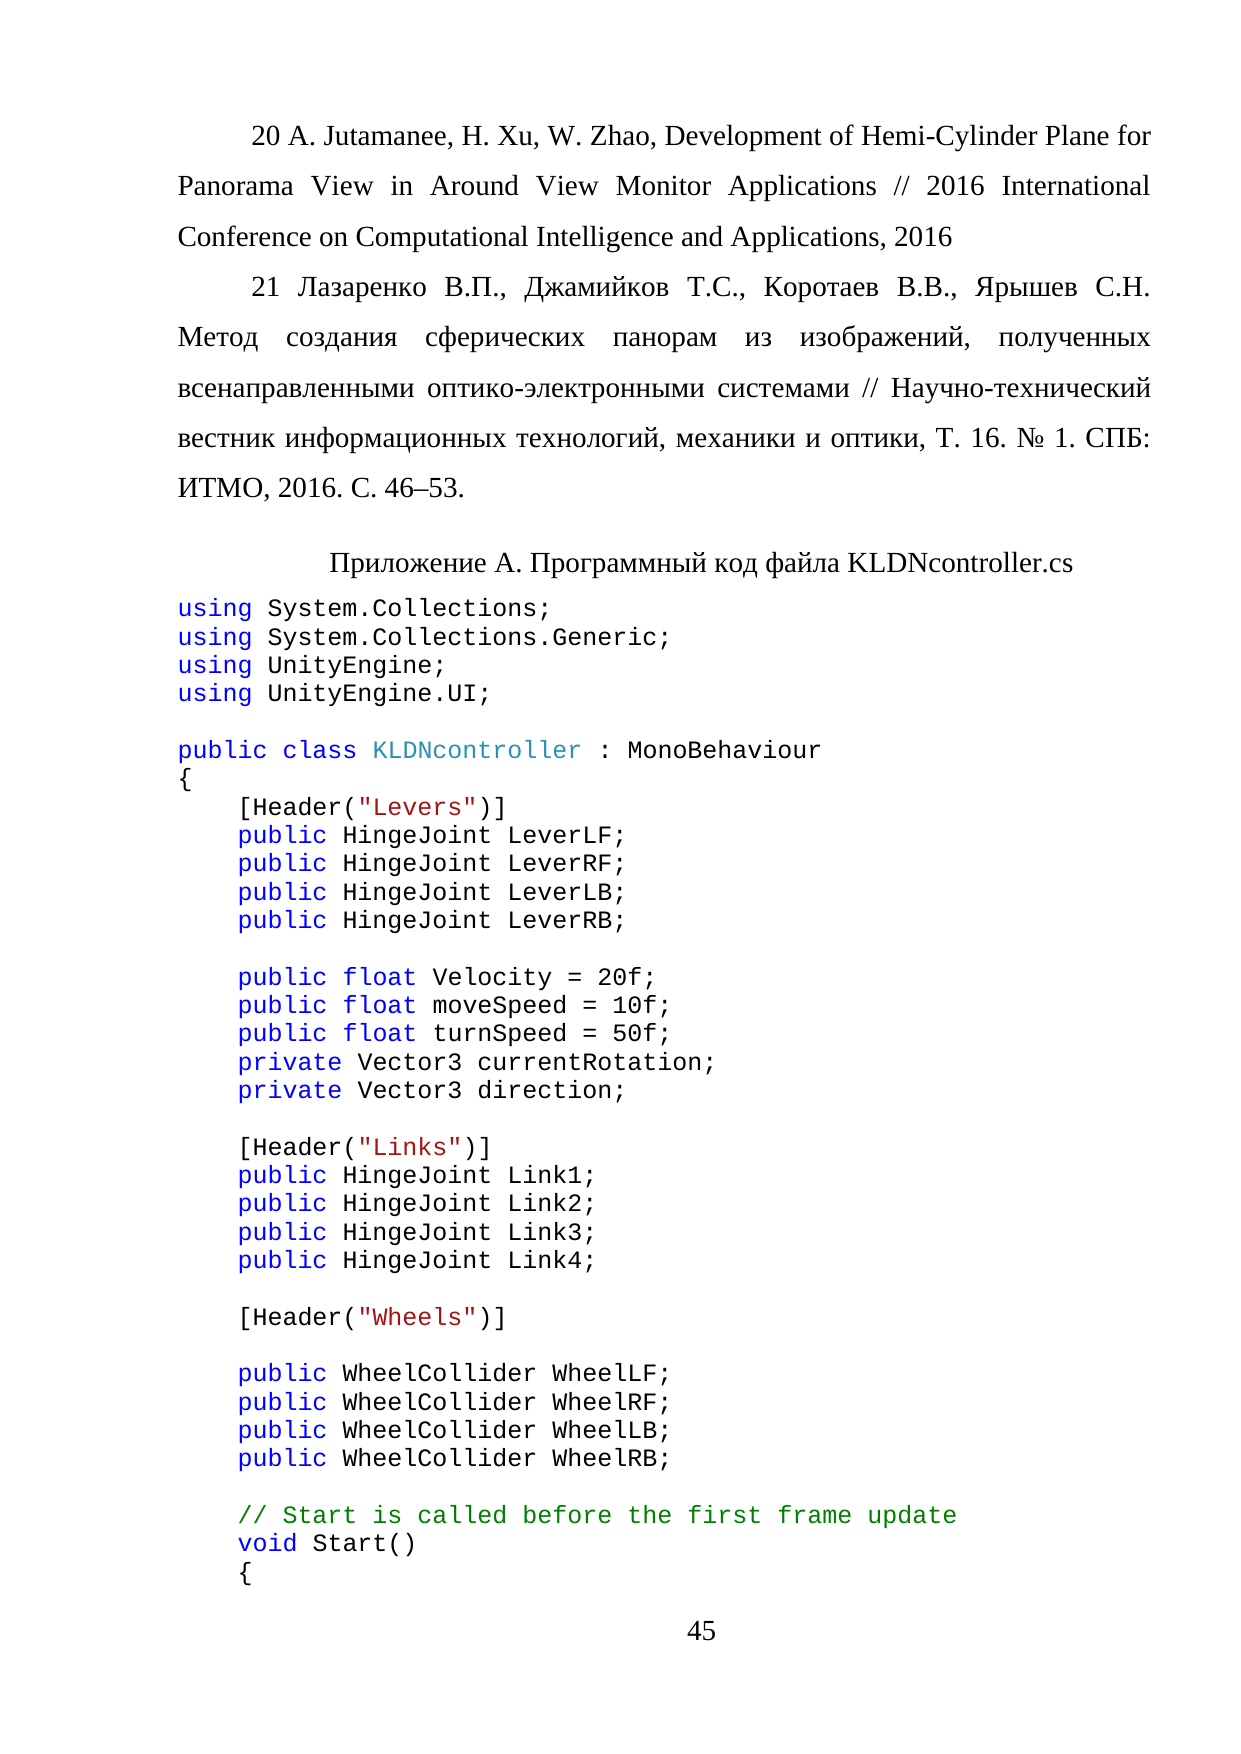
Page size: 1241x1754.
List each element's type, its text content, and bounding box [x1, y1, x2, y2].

text 21 Лазаренко В.П., Джамийков Т.С., Коротаев В.В., Ярышев С.Н. Метод создания сферических панорам из изображений, полученных всенаправленными оптико-электронными системами // Научно-технический вестник информационных технологий, механики и оптики, Т. 16. № 1. СПБ: ИТМО, 2016. С. 46–53. [177, 269, 1152, 504]
text public HingeJoint LeverLB; [177, 879, 1152, 908]
text private Vector3 direction; [177, 1078, 1152, 1106]
text using UnityEngine; [177, 653, 1152, 681]
text public HingeJoint LeverRF; [177, 851, 1152, 879]
text public HingeJoint Link4; [177, 1248, 1152, 1276]
text { [177, 766, 1152, 794]
text public float moveSpeed = 10f; [177, 993, 1152, 1021]
text public WheelCollider WheelRB; [177, 1446, 1152, 1474]
text public HingeJoint Link1; [177, 1163, 1152, 1191]
text void Start() [177, 1531, 1152, 1559]
text [Header("Links")] [177, 1134, 1152, 1163]
text public HingeJoint Link3; [177, 1219, 1152, 1248]
text // Start is called before the first frame update [177, 1503, 1152, 1531]
text public float Velocity = 20f; [177, 964, 1152, 993]
text public float turnSpeed = 50f; [177, 1021, 1152, 1049]
text using System.Collections; [177, 596, 1152, 624]
text [Header("Wheels")] [177, 1304, 1152, 1333]
text { [177, 1559, 1152, 1588]
text public WheelCollider WheelRF; [177, 1389, 1152, 1418]
text public HingeJoint Link2; [177, 1191, 1152, 1219]
text public class KLDNcontroller : MonoBehaviour [177, 738, 1152, 766]
text using System.Collections.Generic; [177, 624, 1152, 653]
text [Header("Levers")] [177, 794, 1152, 823]
text public HingeJoint LeverLF; [177, 823, 1152, 851]
subtitle Приложение А. Программный код файла KLDNcontroller.cs [177, 546, 1152, 579]
text 20 A. Jutamanee, H. Xu, W. Zhao, Development of Hemi-Cylinder Plane for Panorama View in Around View Monitor Applications // 2016 International Conference on Computational Intelligence and Applications, 2016 [177, 118, 1152, 252]
text private Vector3 currentRotation; [177, 1049, 1152, 1078]
text public HingeJoint LeverRB; [177, 908, 1152, 936]
text public WheelCollider WheelLF; [177, 1361, 1152, 1389]
text public WheelCollider WheelLB; [177, 1418, 1152, 1446]
text using UnityEngine.UI; [177, 681, 1152, 709]
